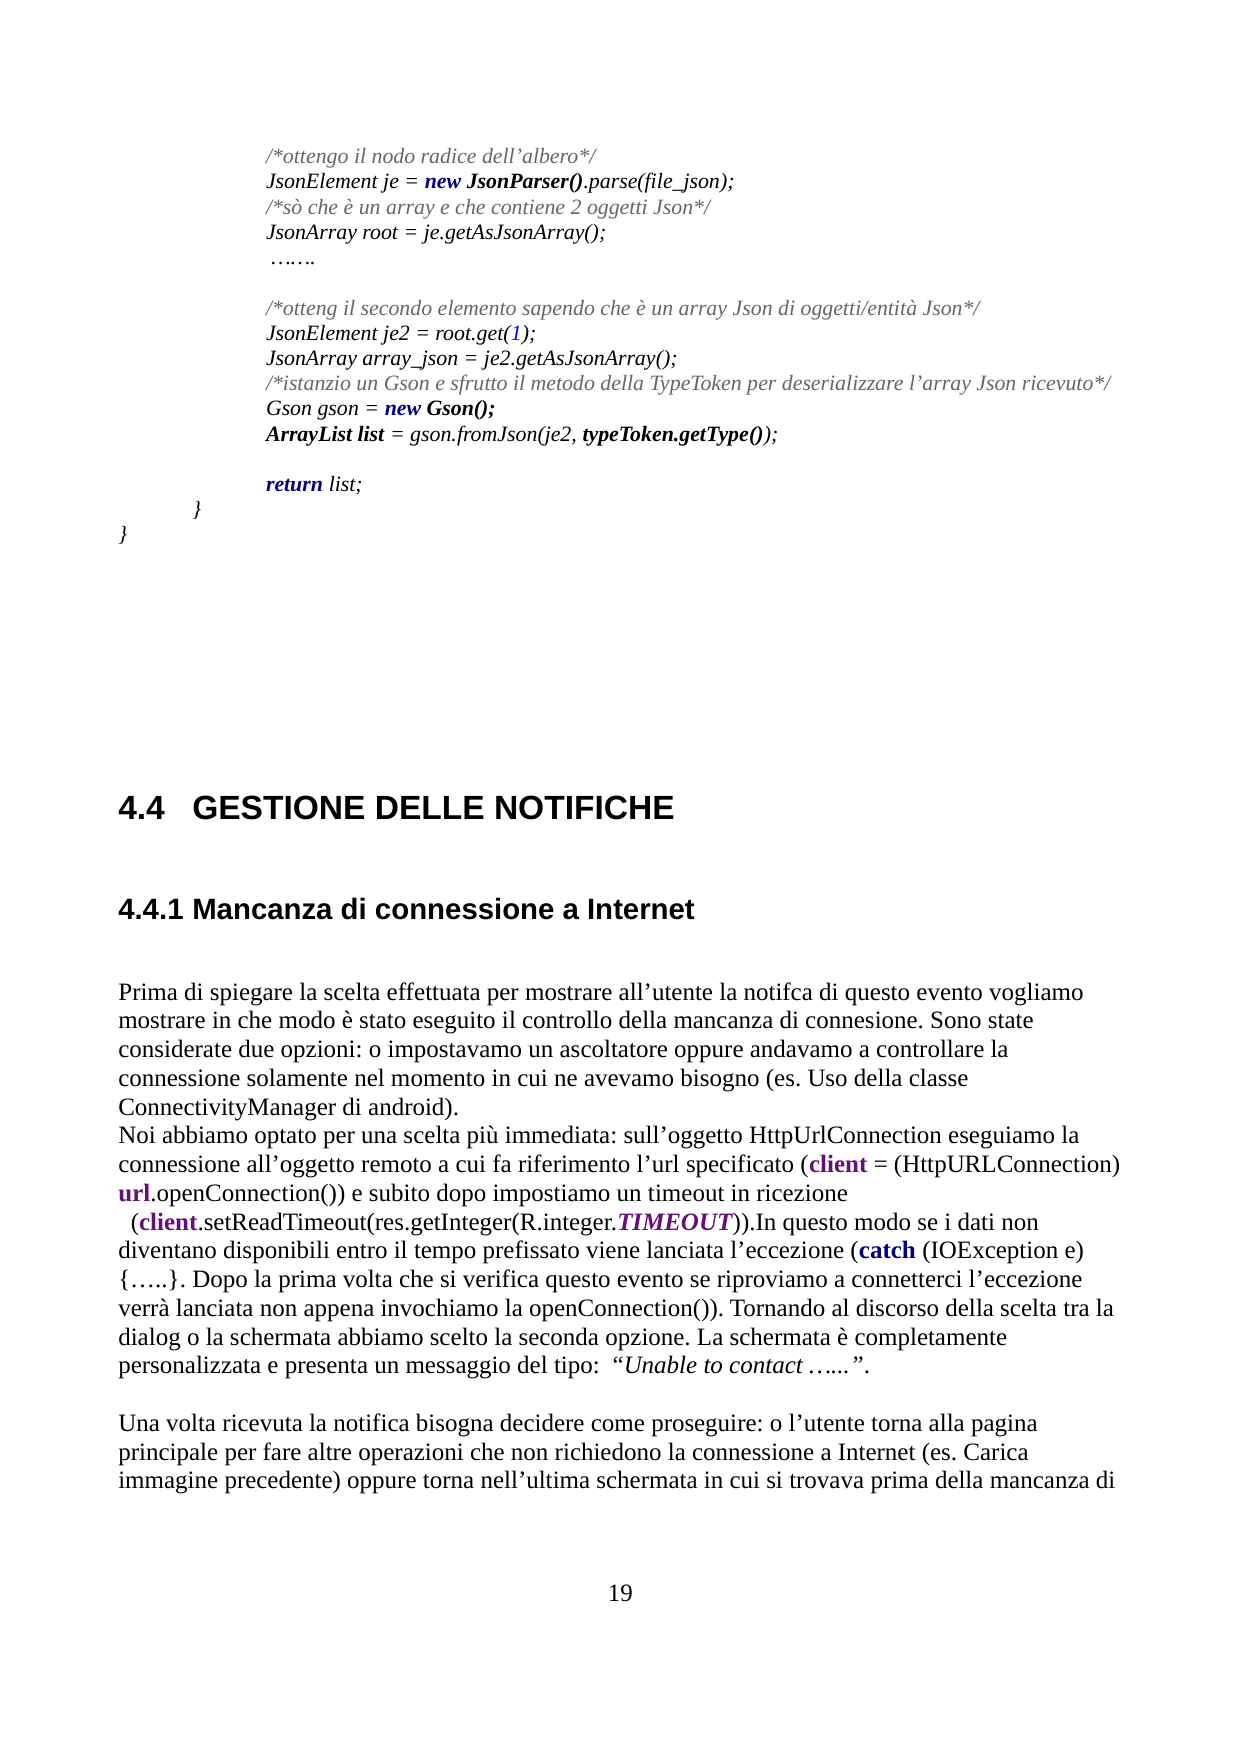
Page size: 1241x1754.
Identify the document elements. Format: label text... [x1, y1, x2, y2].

text JsonElement je2 = root.get(1); [118, 320, 1122, 345]
text /*ottengo il nodo radice dell’albero*/ [118, 143, 1122, 168]
text return list; [118, 471, 1122, 496]
text Noi abbiamo optato per una scelta più immediata: sull’oggetto HttpUrlConnection eseguiamo la connessione all’oggetto remoto a cui fa riferimento l’url specificato (client = (HttpURLConnection) url.openConnection()) e subito dopo impostiamo un timeout in ricezione [118, 1120, 1122, 1207]
text JsonArray array_json = je2.getAsJsonArray(); [118, 345, 1122, 370]
text /*sò che è un array e che contiene 2 oggetti Json*/ [118, 194, 1122, 219]
text (client.setReadTimeout(res.getInteger(R.integer.TIMEOUT)).In questo modo se i dati non diventano disponibili entro il tempo prefissato viene lanciata l’eccezione (catch (IOException e) {…..}. Dopo la prima volta che si verifica questo evento se riproviamo a connetterci l’eccezione verrà lanciata non appena invochiamo la openConnection()). Tornando al discorso della scelta tra la dialog o la schermata abbiamo scelto la seconda opzione. La schermata è completamente personalizzata e presenta un messaggio del tipo: “Unable to contact …...”. [118, 1207, 1122, 1379]
text JsonElement je = new JsonParser().parse(file_json); [118, 168, 1122, 194]
text JsonArray root = je.getAsJsonArray(); [118, 219, 1122, 244]
subtitle 4.4 GESTIONE DELLE NOTIFICHE [118, 788, 1122, 827]
text /*otteng il secondo elemento sapendo che è un array Json di oggetti/entità Json*/ [118, 294, 1122, 320]
text /*istanzio un Gson e sfrutto il metodo della TypeToken per deserializzare l’array Json ricevuto*/ [118, 370, 1122, 395]
text } [118, 496, 1122, 521]
text } [118, 521, 1122, 547]
text Una volta ricevuta la notifica bisogna decidere come proseguire: o l’utente torna alla pagina principale per fare altre operazioni che non richiedono la connessione a Internet (es. Carica immagine precedente) oppure torna nell’ultima schermata in cui si trovava prima della mancanza di [118, 1408, 1122, 1494]
text Prima di spiegare la scelta effettuata per mostrare all’utente la notifca di questo evento vogliamo mostrare in che modo è stato eseguito il controllo della mancanza di connesione. Sono state considerate due opzioni: o impostavamo un ascoltatore oppure andavamo a controllare la connessione solamente nel momento in cui ne avevamo bisogno (es. Uso della classe ConnectivityManager di android). [118, 977, 1122, 1120]
text ……. [118, 244, 1122, 269]
subtitle 4.4.1 Mancanza di connessione a Internet [118, 892, 1122, 926]
text ArrayList list = gson.fromJson(je2, typeToken.getType()); [118, 421, 1122, 446]
text Gson gson = new Gson(); [118, 395, 1122, 421]
